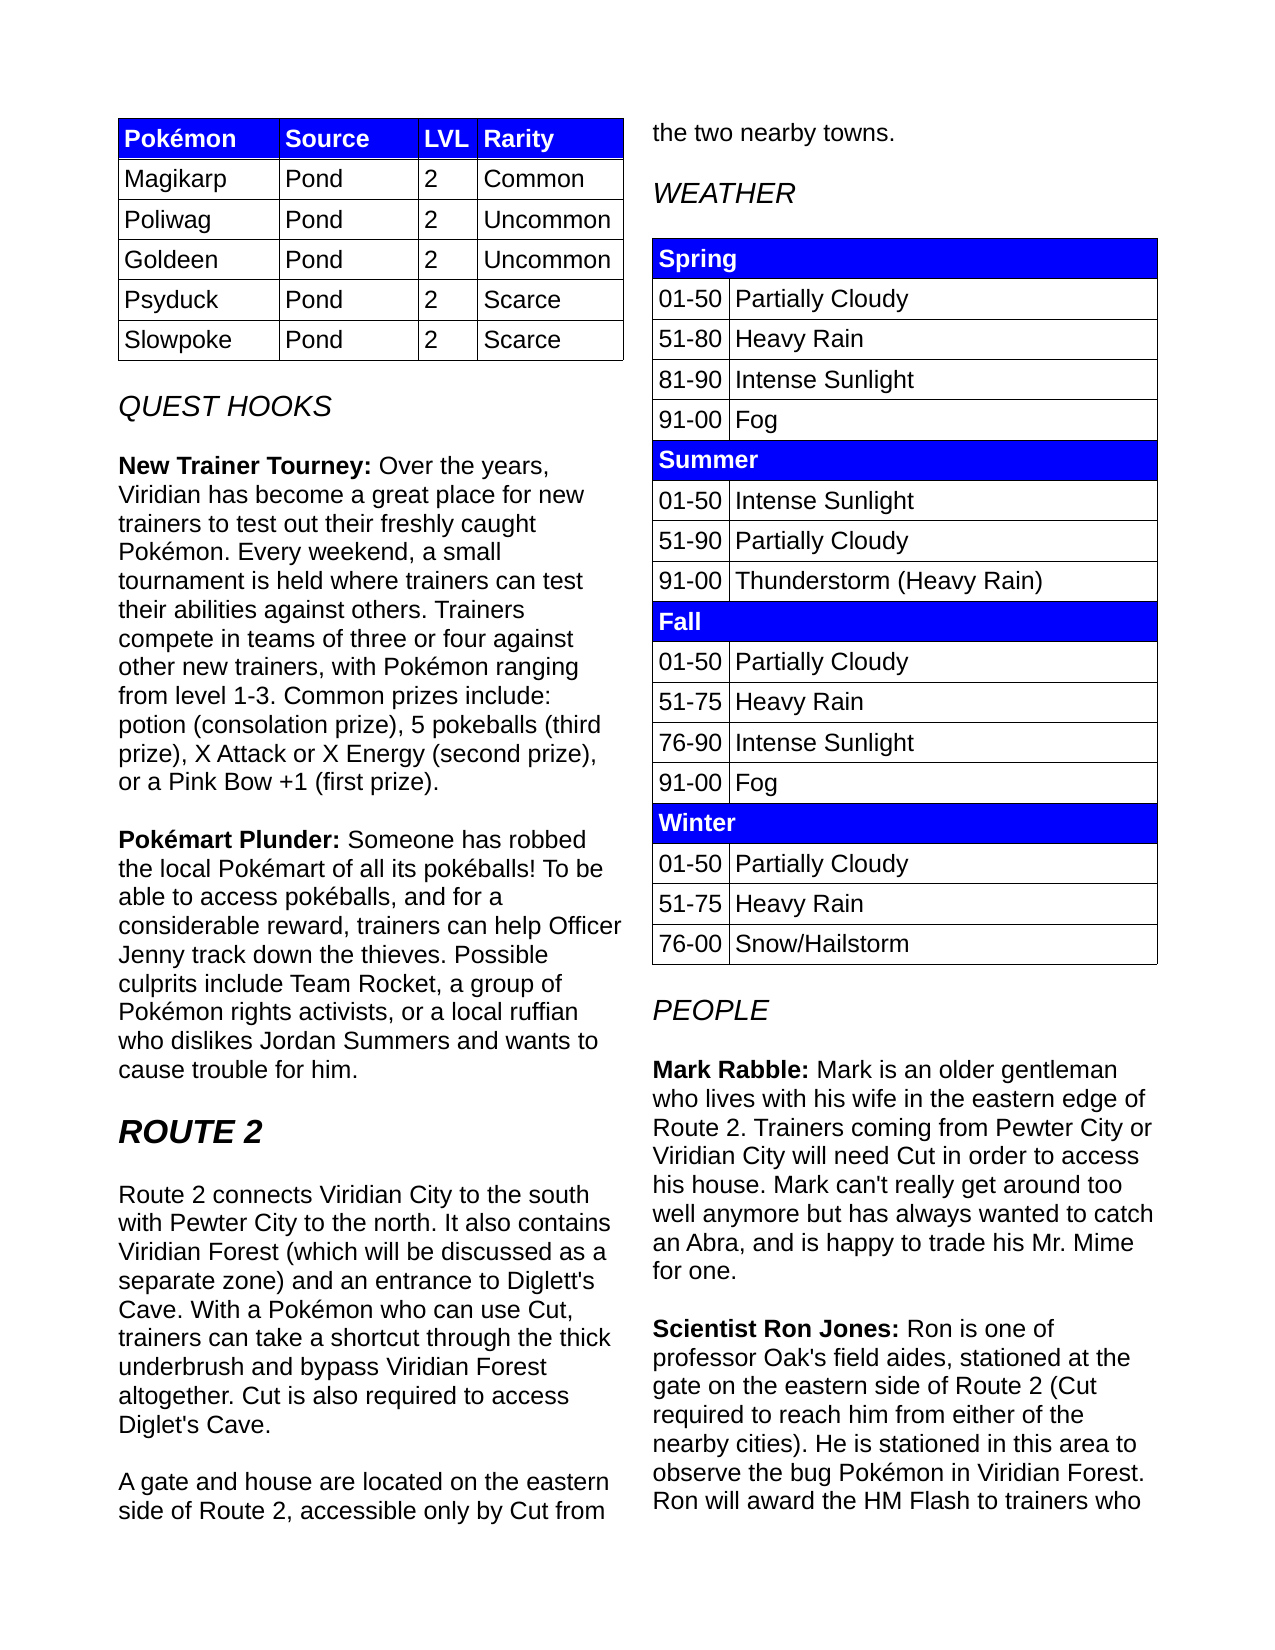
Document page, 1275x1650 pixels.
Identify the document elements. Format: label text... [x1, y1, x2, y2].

table_cell Uncommon [478, 200, 623, 239]
table_cell Magikarp [119, 160, 279, 199]
table_cell 01-50 [653, 481, 729, 520]
table_cell 2 [419, 160, 477, 199]
table_cell 76-00 [653, 925, 729, 964]
table_cell 2 [419, 280, 477, 320]
table_cell Pond [280, 321, 418, 360]
table_cell Uncommon [478, 240, 623, 279]
table_header Fall [653, 602, 1157, 641]
table_cell Intense Sunlight [730, 723, 1157, 762]
table_cell Thunderstorm (Heavy Rain) [730, 562, 1157, 601]
subtitle ROUTE 2 [118, 1112, 622, 1151]
text Scientist Ron Jones: Ron is one of professor Oak's field aides, stationed at the gate on the eastern side of Route 2 (Cut required to reach him from either of the nearby cities). He is stationed in this area to observe the bug Pokémon in Viridian Forest. Ron will award the HM Flash to trainers who [652, 1314, 1157, 1515]
table_cell 2 [419, 321, 477, 360]
table_cell Pond [280, 160, 418, 199]
table_header Spring [653, 239, 1157, 278]
text Pokémart Plunder: Someone has robbed the local Pokémart of all its pokéballs! To be able to access pokéballs, and for a considerable reward, trainers can help Officer Jenny track down the thieves. Possible culprits include Team Rocket, a group of Pokémon rights activists, or a local ruffian who dislikes Jordan Summers and wants to cause trouble for him. [118, 825, 622, 1084]
table_cell Pond [280, 200, 418, 239]
table_cell Heavy Rain [730, 884, 1157, 923]
text Mark Rabble: Mark is an older gentleman who lives with his wife in the eastern edge of Route 2. Trainers coming from Pewter City or Viridian City will need Cut in order to access his house. Mark can't really get around too well anymore but has always wanted to catch an Abra, and is happy to trade his Mr. Mime for one. [652, 1055, 1157, 1285]
table_cell 2 [419, 200, 477, 239]
text the two nearby towns. [652, 118, 1157, 147]
table_cell Fog [730, 763, 1157, 802]
table_header Rarity [478, 119, 623, 158]
subtitle QUEST HOOKS [118, 389, 622, 422]
table_cell Fog [730, 400, 1157, 439]
table_cell Pond [280, 280, 418, 320]
table_cell Partially Cloudy [730, 521, 1157, 561]
table_cell 91-00 [653, 400, 729, 439]
table_cell Partially Cloudy [730, 844, 1157, 883]
table_cell Slowpoke [119, 321, 279, 360]
table_cell Psyduck [119, 280, 279, 320]
table_cell 91-00 [653, 562, 729, 601]
table_header LVL [419, 119, 477, 158]
table_cell Partially Cloudy [730, 642, 1157, 682]
text Route 2 connects Viridian City to the south with Pewter City to the north. It also contains Viridian Forest (which will be discussed as a separate zone) and an entrance to Diglett's Cave. With a Pokémon who can use Cut, trainers can take a shortcut through the thick underbrush and bypass Viridian Forest altogether. Cut is also required to access Diglet's Cave. [118, 1179, 622, 1438]
table_header Source [280, 119, 418, 158]
table_cell Poliwag [119, 200, 279, 239]
table_cell 76-90 [653, 723, 729, 762]
table_cell 51-80 [653, 320, 729, 359]
text New Trainer Tourney: Over the years, Viridian has become a great place for new trainers to test out their freshly caught Pokémon. Every weekend, a small tournament is held where trainers can test their abilities against others. Trainers compete in teams of three or four against other new trainers, with Pokémon ranging from level 1-3. Common prizes include: potion (consolation prize), 5 pokeballs (third prize), X Attack or X Energy (second prize), or a Pink Bow +1 (first prize). [118, 451, 622, 796]
table_cell Scarce [478, 280, 623, 320]
table_cell Goldeen [119, 240, 279, 279]
table_cell 2 [419, 240, 477, 279]
text A gate and house are located on the eastern side of Route 2, accessible only by Cut from [118, 1467, 622, 1524]
table_cell Pond [280, 240, 418, 279]
table_cell Intense Sunlight [730, 360, 1157, 399]
table_header Pokémon [119, 119, 279, 158]
table_cell 81-90 [653, 360, 729, 399]
subtitle PEOPLE [652, 993, 1157, 1026]
table_cell Snow/Hailstorm [730, 925, 1157, 964]
table_header Winter [653, 804, 1157, 843]
table_cell Partially Cloudy [730, 279, 1157, 318]
table_cell 01-50 [653, 844, 729, 883]
table_cell 91-00 [653, 763, 729, 802]
table_header Summer [653, 441, 1157, 480]
subtitle WEATHER [652, 176, 1157, 209]
table_cell Scarce [478, 321, 623, 360]
table_cell Heavy Rain [730, 320, 1157, 359]
table_cell 01-50 [653, 642, 729, 682]
table_cell 51-90 [653, 521, 729, 561]
table_cell 51-75 [653, 683, 729, 722]
table_cell 01-50 [653, 279, 729, 318]
table_cell 51-75 [653, 884, 729, 923]
table_cell Heavy Rain [730, 683, 1157, 722]
table_cell Common [478, 160, 623, 199]
table_cell Intense Sunlight [730, 481, 1157, 520]
